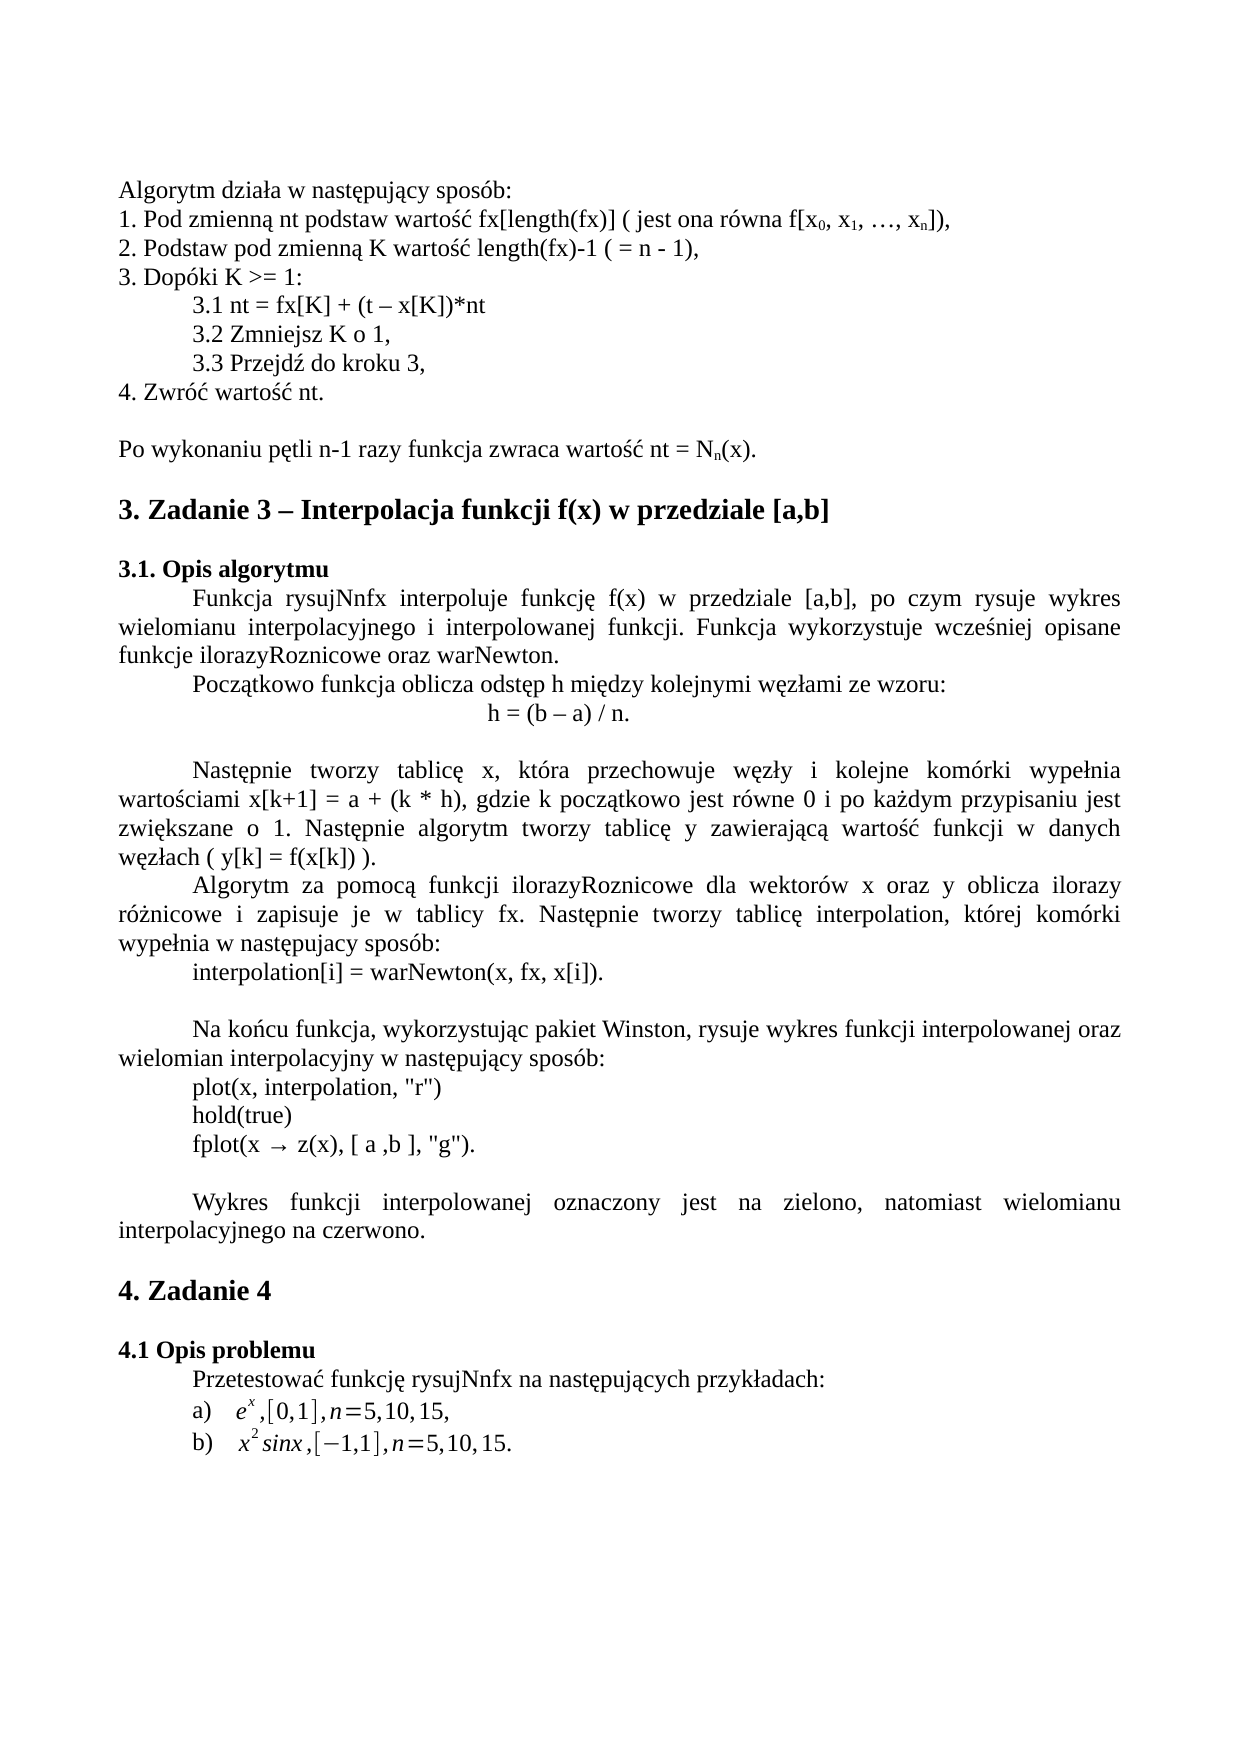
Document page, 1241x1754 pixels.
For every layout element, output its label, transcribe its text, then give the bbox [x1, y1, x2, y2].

text interpolation[i] = warNewton(x, fx, x[i]). [118, 957, 1122, 985]
text h = (b – a) / n. [118, 698, 1122, 727]
text Początkowo funkcja oblicza odstęp h między kolejnymi węzłami ze wzoru: [118, 669, 1122, 698]
text Na końcu funkcja, wykorzystując pakiet Winston, rysuje wykres funkcji interpolowanej oraz wielomian interpolacyjny w następujący sposób: [118, 1014, 1122, 1072]
text 3.1 nt = fx[K] + (t – x[K])*nt [118, 291, 1122, 319]
text 3.3 Przejdź do kroku 3, [118, 348, 1122, 377]
text 3.2 Zmniejsz K o 1, [118, 319, 1122, 348]
text a) [118, 1393, 1122, 1425]
text Przetestować funkcję rysujNnfx na następujących przykładach: [118, 1364, 1122, 1393]
text Funkcja rysujNnfx interpoluje funkcję f(x) w przedziale [a,b], po czym rysuje wykres wielomianu interpolacyjnego i interpolowanej funkcji. Funkcja wykorzystuje wcześniej opisane funkcje ilorazyRoznicowe oraz warNewton. [118, 583, 1122, 669]
text Algorytm za pomocą funkcji ilorazyRoznicowe dla wektorów x oraz y oblicza ilorazy różnicowe i zapisuje je w tablicy fx. Następnie tworzy tablicę interpolation, której komórki wypełnia w następujacy sposób: [118, 870, 1122, 957]
text 4. Zadanie 4 [118, 1273, 1122, 1306]
text hold(true) [118, 1100, 1122, 1129]
text Wykres funkcji interpolowanej oznaczony jest na zielono, natomiast wielomianu interpolacyjnego na czerwono. [118, 1187, 1122, 1244]
text 4. Zwróć wartość nt. [118, 377, 1122, 406]
text fplot(x → z(x), [ a ,b ], "g"). [118, 1129, 1122, 1158]
text Po wykonaniu pętli n-1 razy funkcja zwraca wartość nt = Nn(x). [118, 434, 1122, 463]
text 3. Dopóki K >= 1: [118, 262, 1122, 291]
text b) [118, 1425, 1122, 1457]
text 4.1 Opis problemu [118, 1335, 1122, 1364]
text 3. Zadanie 3 – Interpolacja funkcji f(x) w przedziale [a,b] [118, 492, 1122, 525]
text 2. Podstaw pod zmienną K wartość length(fx)-1 ( = n - 1), [118, 233, 1122, 262]
text Algorytm działa w następujący sposób: [118, 176, 1122, 204]
text 3.1. Opis algorytmu [118, 554, 1122, 583]
text Następnie tworzy tablicę x, która przechowuje węzły i kolejne komórki wypełnia wartościami x[k+1] = a + (k * h), gdzie k początkowo jest równe 0 i po każdym przypisaniu jest zwiększane o 1. Następnie algorytm tworzy tablicę y zawierającą wartość funkcji w danych węzłach ( y[k] = f(x[k]) ). [118, 755, 1122, 870]
text 1. Pod zmienną nt podstaw wartość fx[length(fx)] ( jest ona równa f[x0, x1, …, xn]), [118, 204, 1122, 233]
text plot(x, interpolation, "r") [118, 1072, 1122, 1100]
